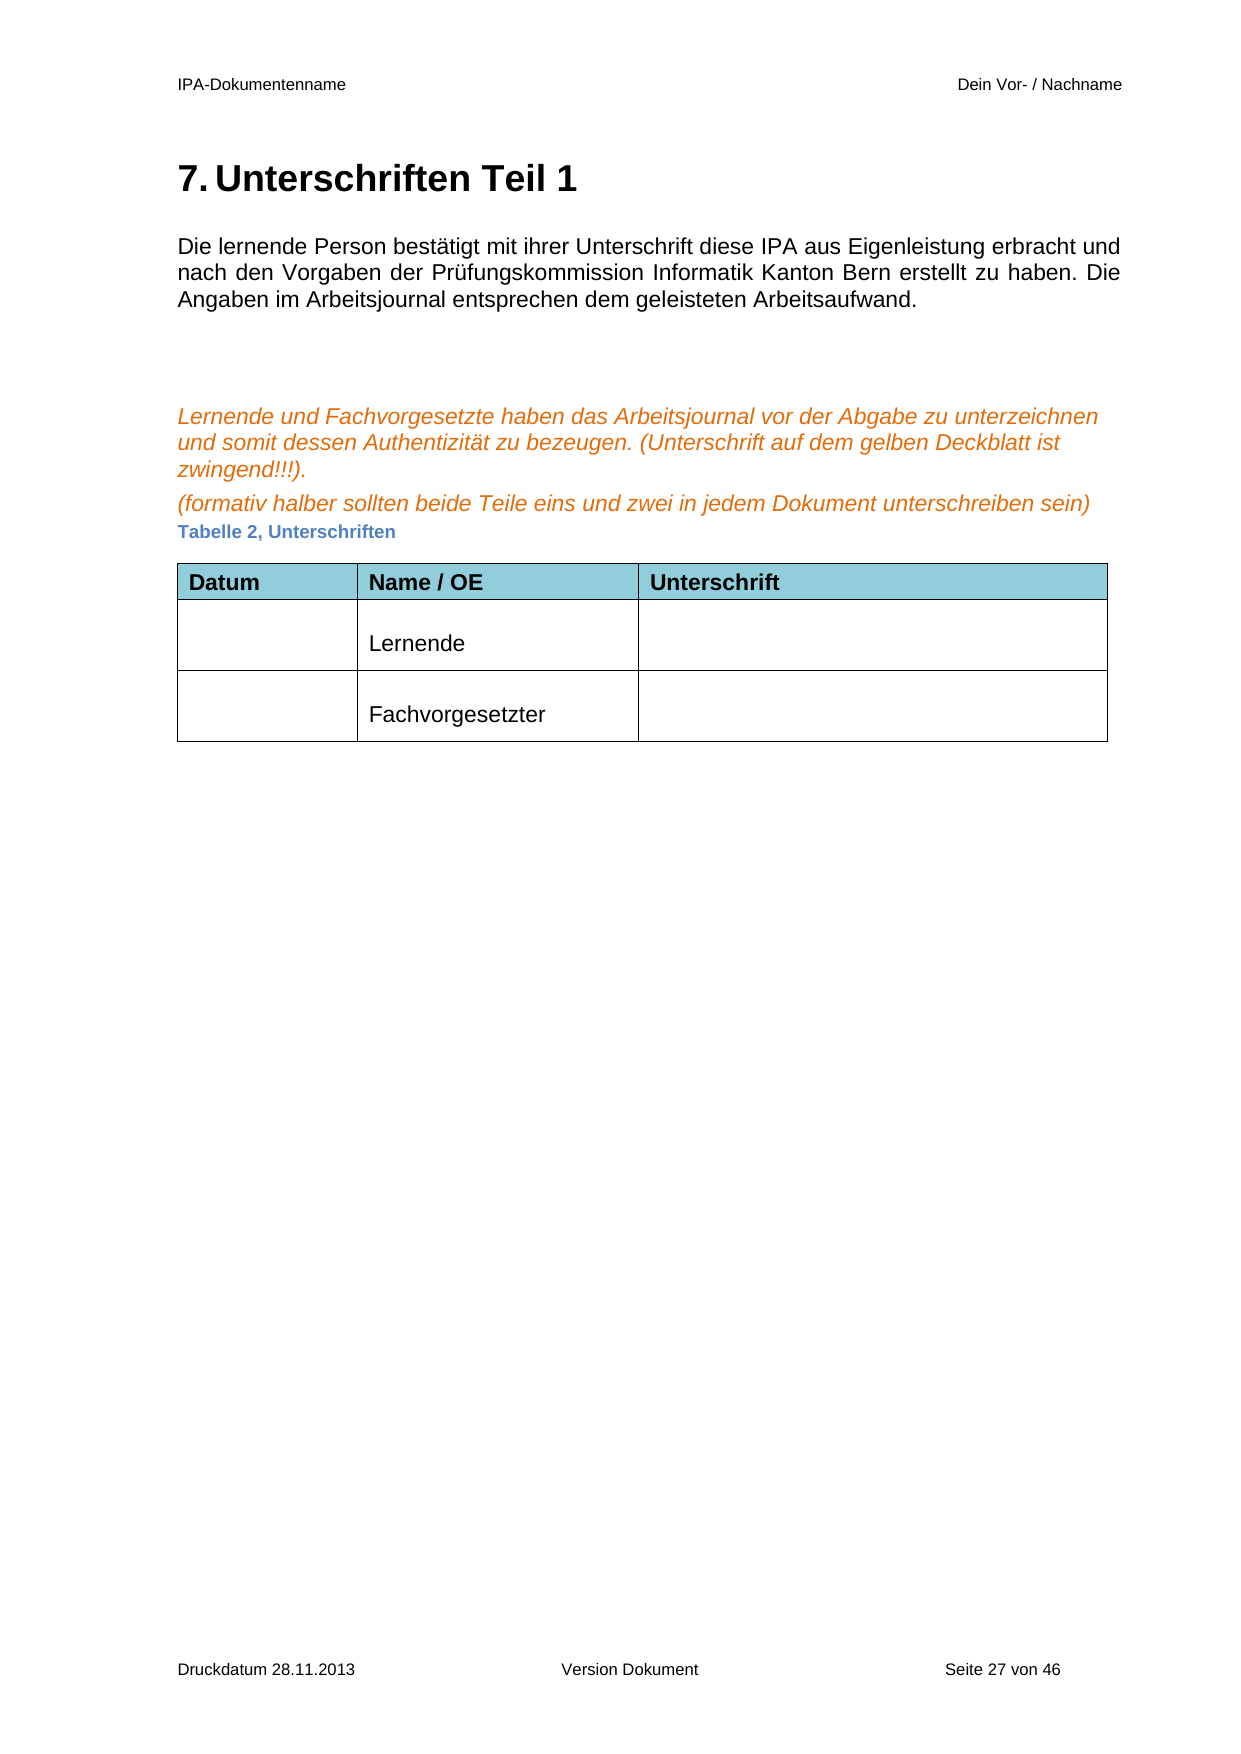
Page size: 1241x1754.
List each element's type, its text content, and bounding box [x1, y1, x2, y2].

text Lernende und Fachvorgesetzte haben das Arbeitsjournal vor der Abgabe zu unterzeichnen und somit dessen Authentizität zu bezeugen. (Unterschrift auf dem gelben Deckblatt ist zwingend!!!). [177, 403, 1122, 482]
text Die lernende Person bestätigt mit ihrer Unterschrift diese IPA aus Eigenleistung erbracht und nach den Vorgaben der Prüfungskommission Informatik Kanton Bern erstellt zu haben. Die Angaben im Arbeitsjournal entsprechen dem geleisteten Arbeitsaufwand. [177, 233, 1122, 312]
table_cell [639, 600, 1107, 670]
text Tabelle 2, Unterschriften [177, 521, 1122, 542]
table_cell [178, 671, 357, 741]
table_cell [639, 671, 1107, 741]
table_header Datum [178, 564, 357, 599]
table_cell [178, 600, 357, 670]
subtitle Unterschriften Teil 1 [177, 156, 1122, 199]
table_header Name / OE [358, 564, 638, 599]
table_cell Fachvorgesetzter [358, 671, 638, 741]
table_cell Lernende [358, 600, 638, 670]
text (formativ halber sollten beide Teile eins und zwei in jedem Dokument unterschreiben sein) [177, 490, 1122, 517]
table_header Unterschrift [639, 564, 1107, 599]
